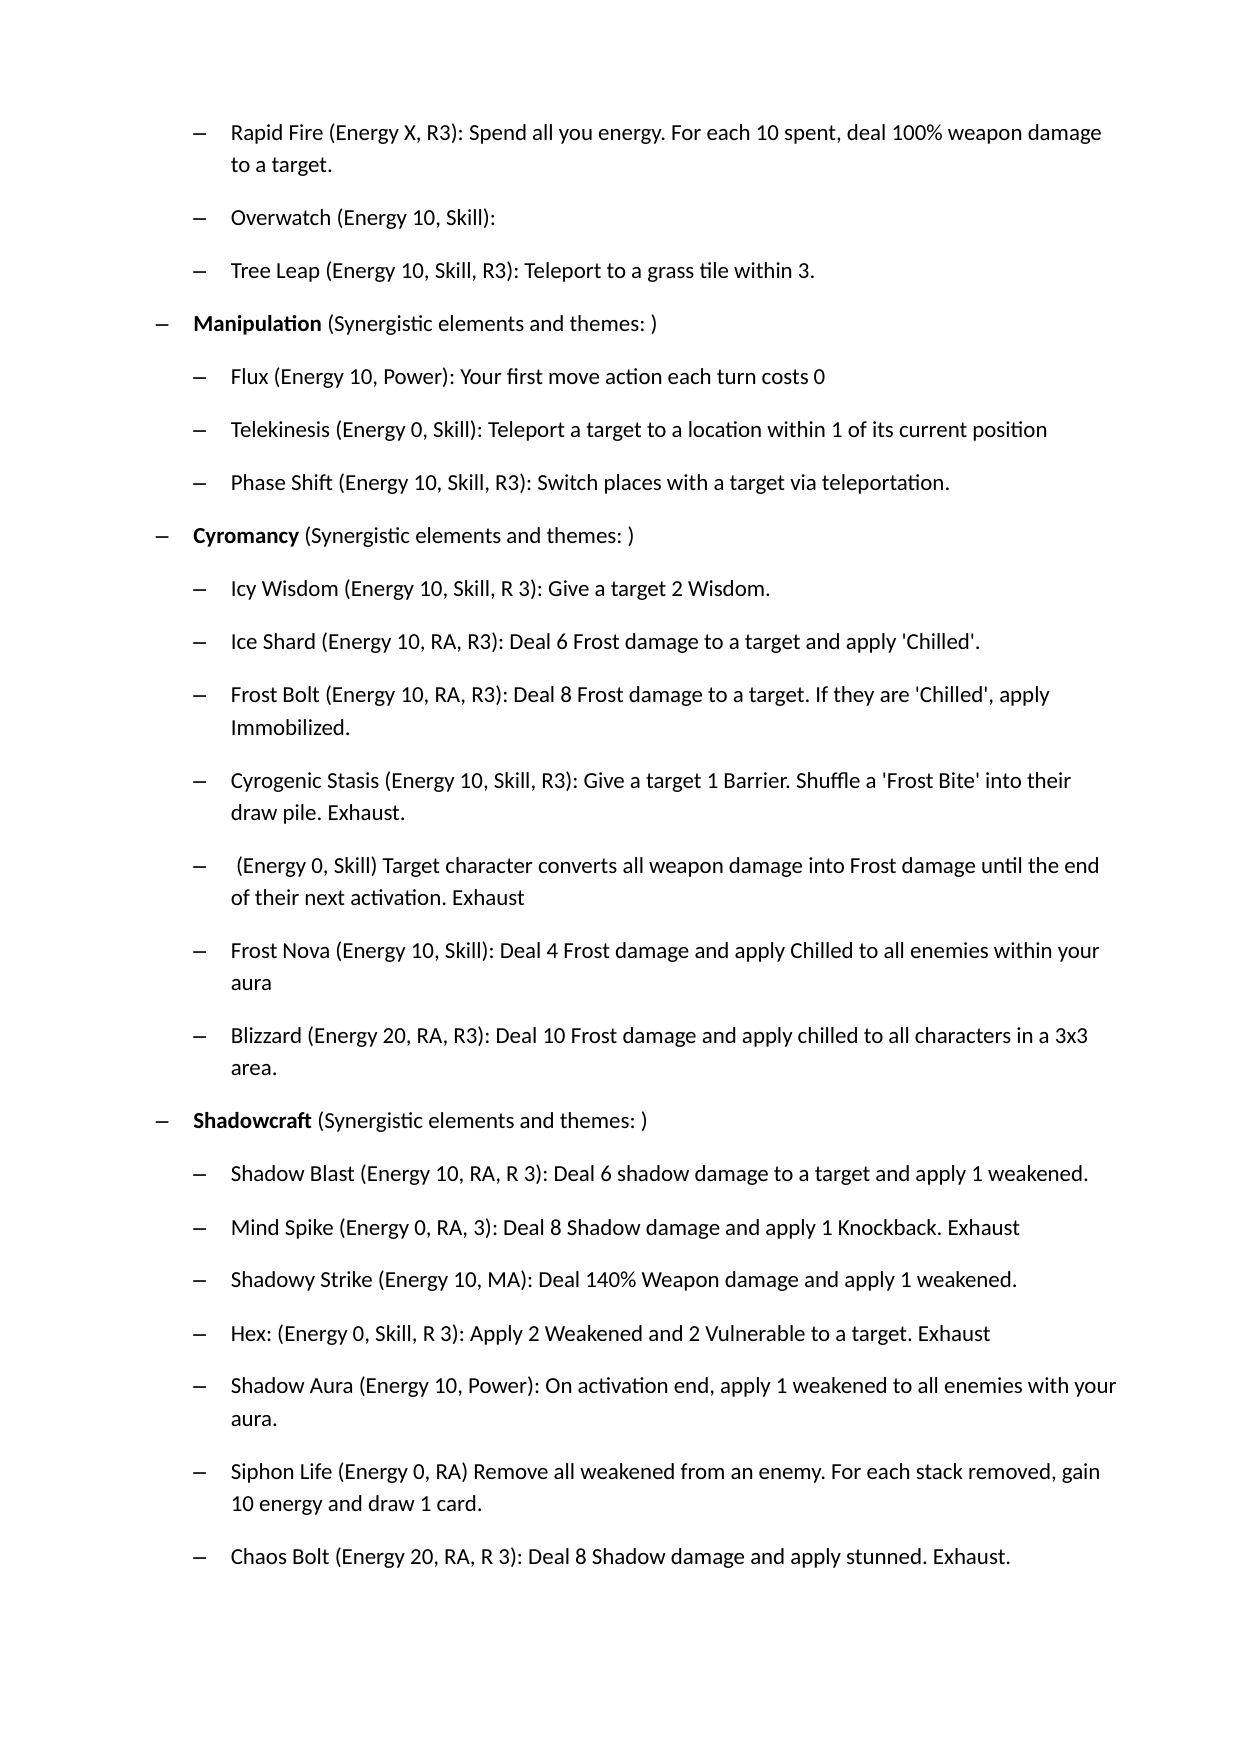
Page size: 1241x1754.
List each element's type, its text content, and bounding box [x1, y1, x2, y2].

list Blizzard (Energy 20, RA, R3): Deal 10 Frost damage and apply chilled to all characters in a 3x3 area. [193, 1021, 1122, 1082]
list Cyrogenic Stasis (Energy 10, Skill, R3): Give a target 1 Barrier. Shuffle a 'Frost Bite' into their draw pile. Exhaust. [193, 766, 1122, 826]
list Phase Shift (Energy 10, Skill, R3): Switch places with a target via teleportation. [193, 468, 1122, 496]
list Mind Spike (Energy 0, RA, 3): Deal 8 Shadow damage and apply 1 Knockback. Exhaust [193, 1213, 1122, 1241]
list Shadow Blast (Energy 10, RA, R 3): Deal 6 shadow damage to a target and apply 1 weakened. [193, 1159, 1122, 1188]
list Icy Wisdom (Energy 10, Skill, R 3): Give a target 2 Wisdom. [193, 574, 1122, 602]
list Chaos Bolt (Energy 20, RA, R 3): Deal 8 Shadow damage and apply stunned. Exhaust. [193, 1542, 1122, 1570]
list (Energy 0, Skill) Target character converts all weapon damage into Frost damage until the end of their next activation. Exhaust [193, 851, 1122, 911]
list Cyromancy (Synergistic elements and themes: ) [156, 521, 1122, 549]
list Shadowcraft (Synergistic elements and themes: ) [156, 1107, 1122, 1134]
list Hex: (Energy 0, Skill, R 3): Apply 2 Weakened and 2 Vulnerable to a target. Exhaust [193, 1319, 1122, 1347]
list Shadow Aura (Energy 10, Power): On activation end, apply 1 weakened to all enemies with your aura. [193, 1372, 1122, 1432]
list Tree Leap (Energy 10, Skill, R3): Teleport to a grass tile within 3. [193, 256, 1122, 284]
list Telekinesis (Energy 0, Skill): Teleport a target to a location within 1 of its current position [193, 415, 1122, 443]
list Overwatch (Energy 10, Skill): [193, 203, 1122, 231]
list Rapid Fire (Energy X, R3): Spend all you energy. For each 10 spent, deal 100% weapon damage to a target. [193, 118, 1122, 178]
list Frost Nova (Energy 10, Skill): Deal 4 Frost damage and apply Chilled to all enemies within your aura [193, 936, 1122, 996]
list Frost Bolt (Energy 10, RA, R3): Deal 8 Frost damage to a target. If they are 'Chilled', apply Immobilized. [193, 681, 1122, 741]
list Manipulation (Synergistic elements and themes: ) [156, 309, 1122, 337]
list Shadowy Strike (Energy 10, MA): Deal 140% Weapon damage and apply 1 weakened. [193, 1266, 1122, 1294]
list Ice Shard (Energy 10, RA, R3): Deal 6 Frost damage to a target and apply 'Chilled'. [193, 627, 1122, 656]
list Siphon Life (Energy 0, RA) Remove all weakened from an enemy. For each stack removed, gain 10 energy and draw 1 card. [193, 1457, 1122, 1517]
list Flux (Energy 10, Power): Your first move action each turn costs 0 [193, 362, 1122, 390]
